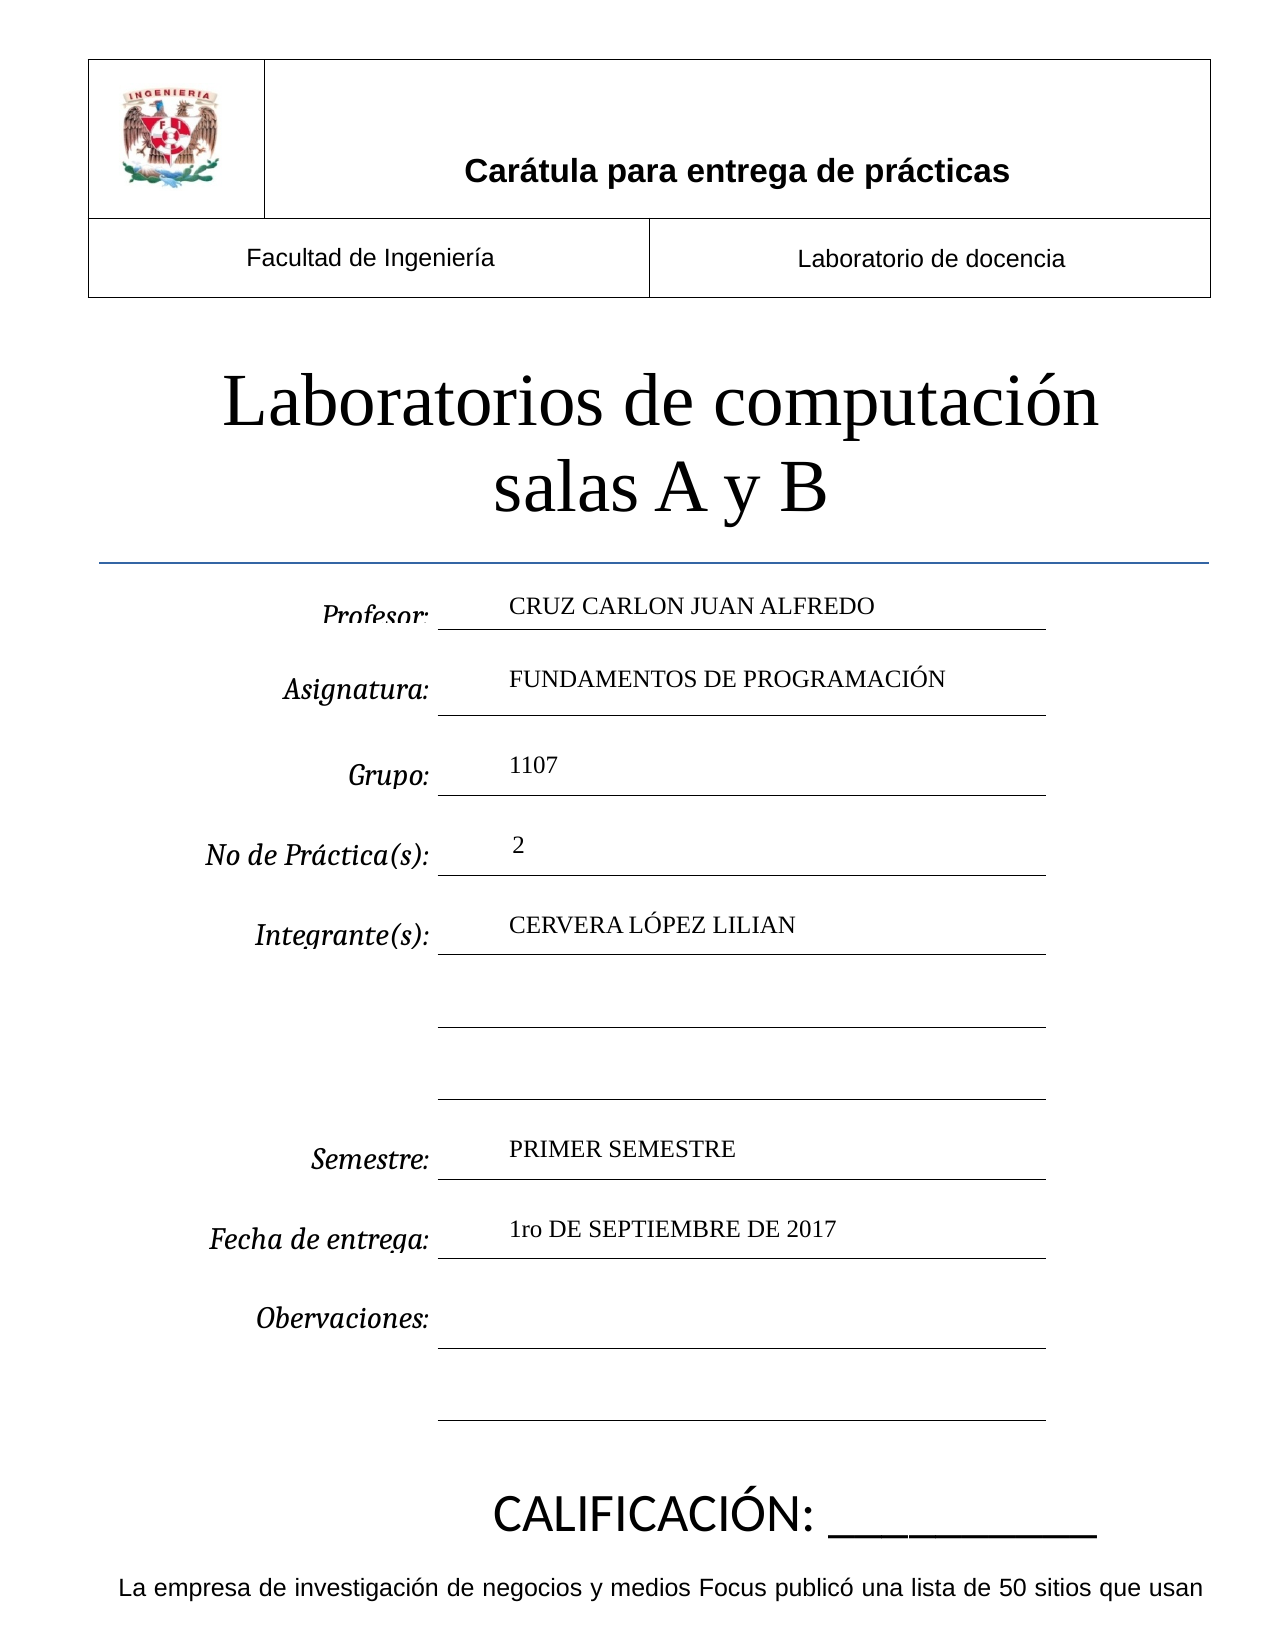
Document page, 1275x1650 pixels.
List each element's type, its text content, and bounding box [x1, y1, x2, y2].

table_cell Integrante(s): [118, 875, 438, 954]
table_cell CERVERA LÓPEZ LILIAN [438, 876, 1046, 954]
table_cell FUNDAMENTOS DE PROGRAMACIÓN [438, 630, 1046, 715]
table_header [89, 60, 264, 217]
table_cell No de Práctica(s): [118, 795, 438, 875]
table_cell PRIMER SEMESTRE [438, 1100, 1046, 1179]
table_cell Asignatura: [118, 629, 438, 715]
table_cell [438, 955, 1046, 1027]
table_cell Facultad de Ingeniería [89, 219, 649, 297]
table_cell Fecha de entrega: [118, 1179, 438, 1258]
text CALIFICACIÓN: __________ [118, 1478, 1205, 1544]
table_cell [438, 1028, 1046, 1099]
table_header [118, 556, 438, 562]
table_cell 2 [438, 796, 1046, 875]
table_cell [118, 954, 438, 1027]
table_header Profesor: [118, 564, 438, 629]
table_header Carátula para entrega de prácticas [265, 60, 1210, 217]
table_cell 1ro DE SEPTIEMBRE DE 2017 [438, 1180, 1046, 1258]
table_cell Laboratorio de docencia [650, 219, 1210, 297]
text salas A y B [118, 441, 1205, 528]
table_cell [438, 1349, 1046, 1420]
table_header [438, 556, 1046, 562]
table_cell [118, 1348, 438, 1420]
table_cell Grupo: [118, 715, 438, 795]
text La empresa de investigación de negocios y medios Focus publicó una lista de 50 sitios que usan [118, 1573, 1205, 1602]
table_cell 1107 [438, 716, 1046, 795]
table_cell [438, 1259, 1046, 1348]
table_header CRUZ CARLON JUAN ALFREDO [438, 564, 1046, 629]
text Laboratorios de computación [118, 355, 1205, 441]
table_cell Semestre: [118, 1099, 438, 1179]
table_cell Obervaciones: [118, 1258, 438, 1348]
table_cell [118, 1027, 438, 1099]
